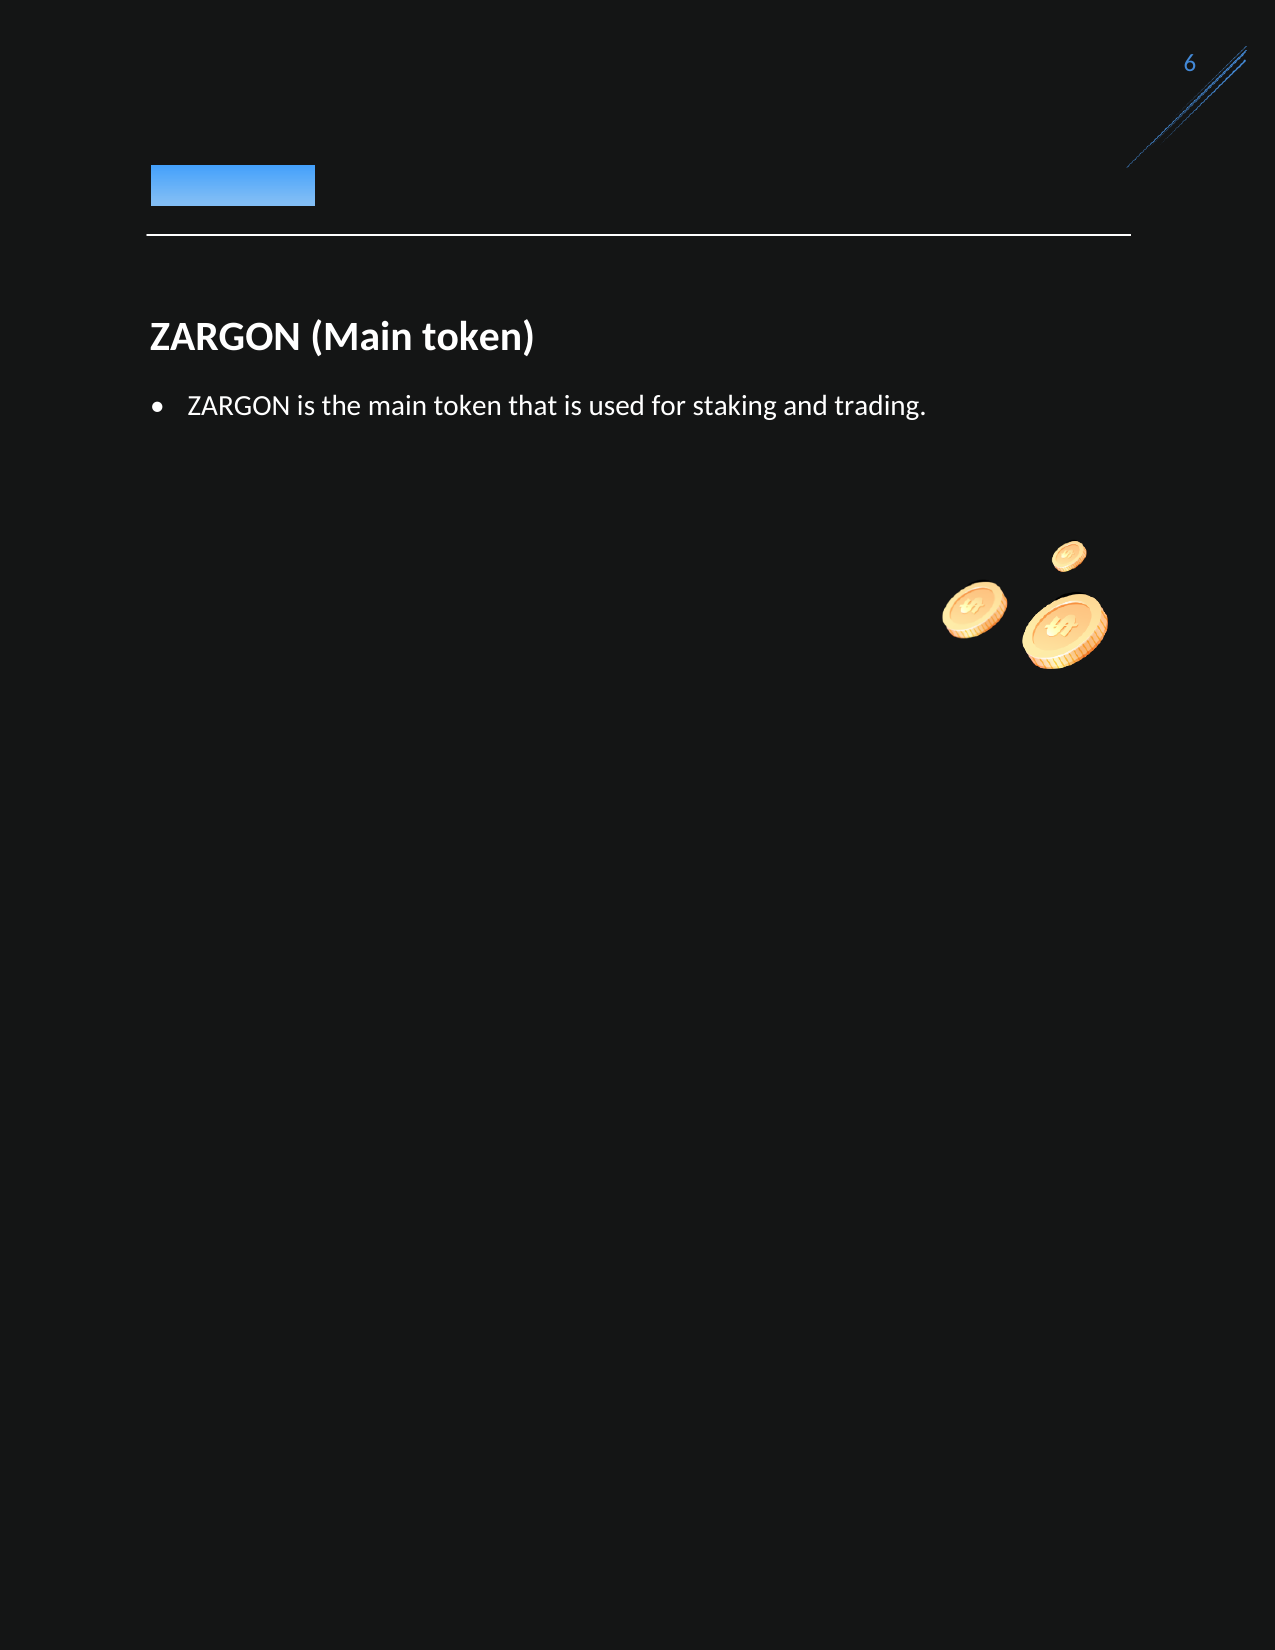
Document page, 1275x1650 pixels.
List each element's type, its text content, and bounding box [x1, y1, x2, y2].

text 6 [150, 47, 1196, 77]
picture [0, 0, 1275, 1650]
text ZARGON (Main token) [150, 309, 1196, 360]
list ZARGON is the main token that is used for staking and trading. [150, 387, 1196, 422]
